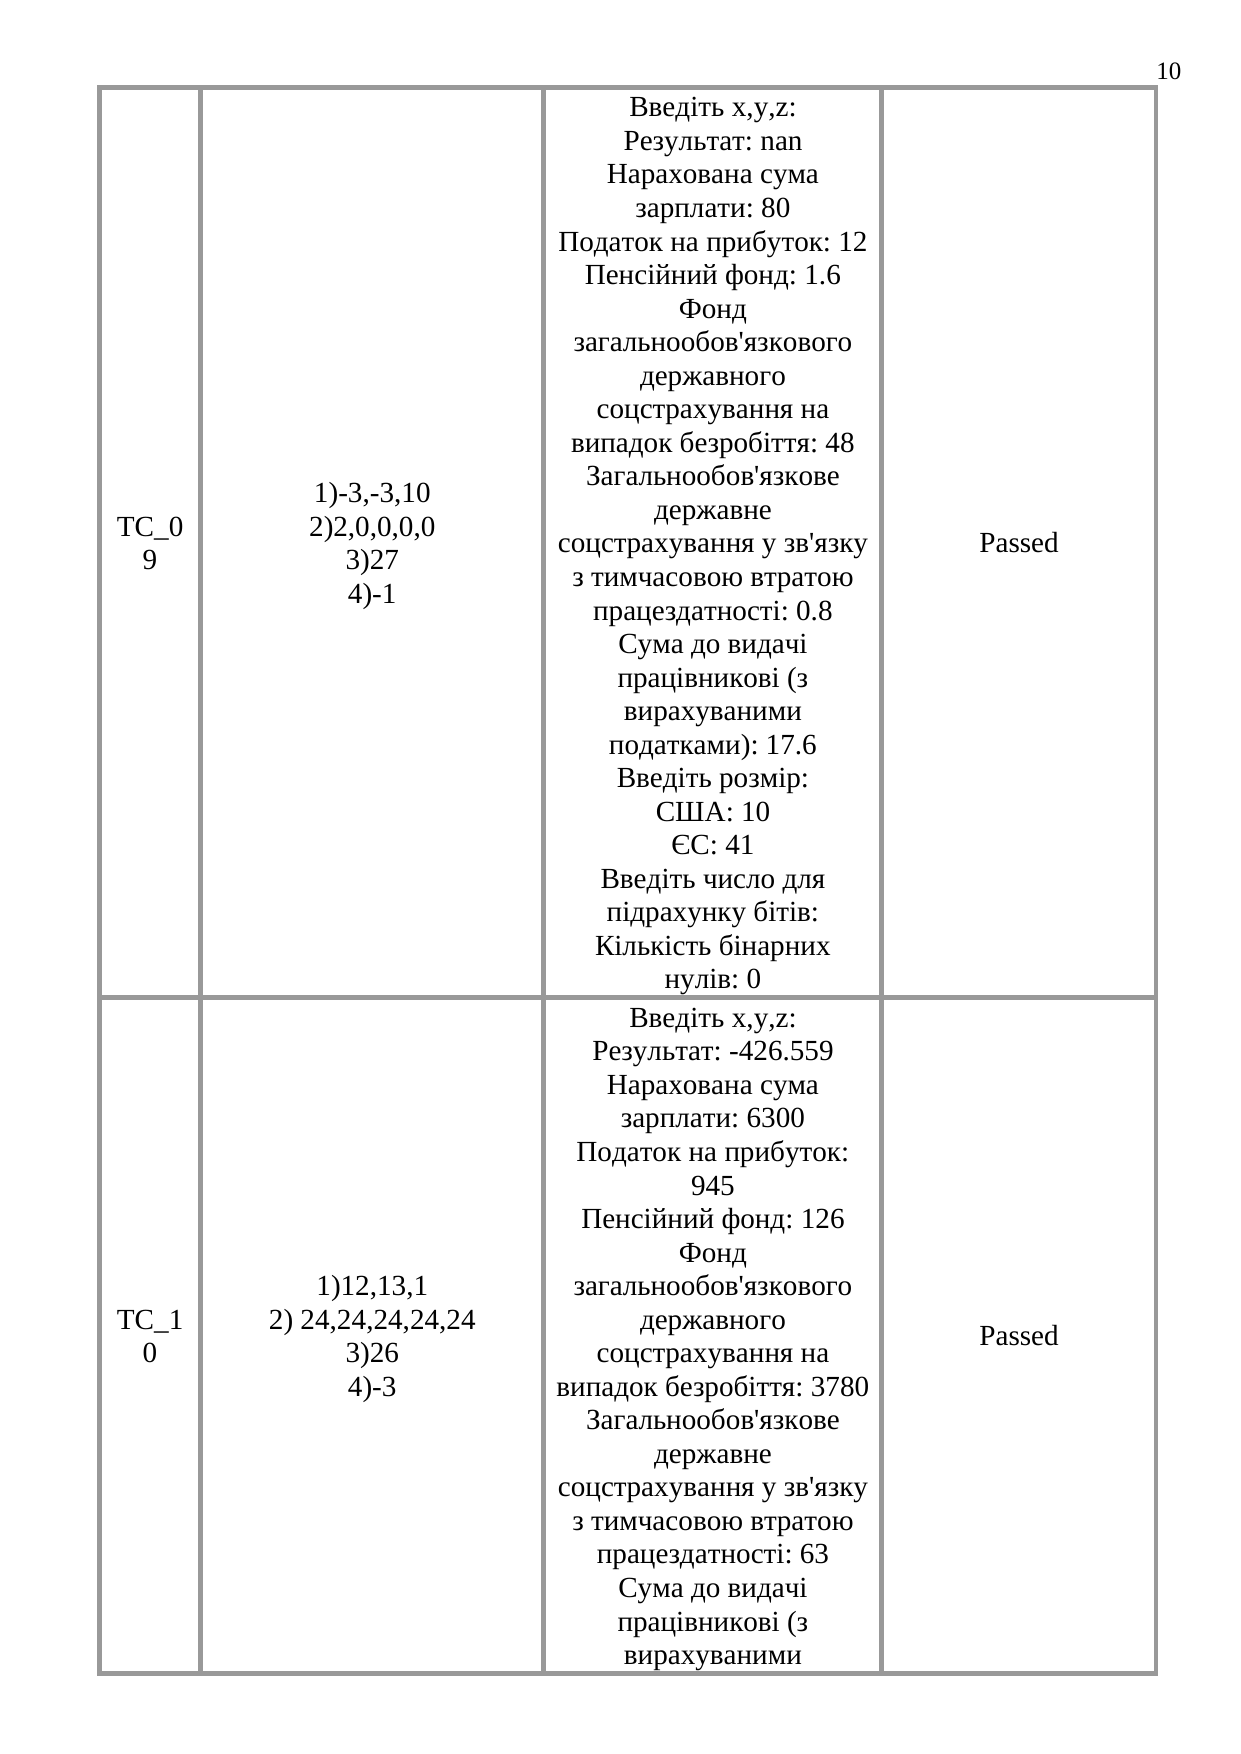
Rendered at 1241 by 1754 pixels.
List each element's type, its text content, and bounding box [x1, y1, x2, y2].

table_cell Введіть x,y,z: Результат: -426.559 Нарахована сума зарплати: 6300 Податок на прибуток: 945 Пенсійний фонд: 126 Фонд загальнообов'язкового державного соцстрахування на випадок безробіття: 3780 Загальнообов'язкове державне соцстрахування у зв'язку з тимчасовою втратою працездатності: 63 Сума до видачі працівникові (з вирахуваними [546, 1000, 879, 1671]
table_cell Passed [884, 90, 1154, 995]
table_cell Passed [884, 1000, 1154, 1671]
table_cell Введіть x,y,z: Результат: nan Нарахована сума зарплати: 80 Податок на прибуток: 12 Пенсійний фонд: 1.6 Фонд загальнообов'язкового державного соцстрахування на випадок безробіття: 48 Загальнообов'язкове державне соцстрахування у зв'язку з тимчасовою втратою працездатності: 0.8 Сума до видачі працівникові (з вирахуваними податками): 17.6 Введіть розмір: США: 10 ЄС: 41 Введіть число для підрахунку бітів: Кількість бінарних нулів: 0 [546, 90, 879, 995]
table_cell TC_09 [102, 90, 198, 995]
table_cell 1)12,13,1 2) 24,24,24,24,24 3)26 4)-3 [203, 1000, 541, 1671]
table_cell 1)-3,-3,10 2)2,0,0,0,0 3)27 4)-1 [203, 90, 541, 995]
table_cell TC_10 [102, 1000, 198, 1671]
